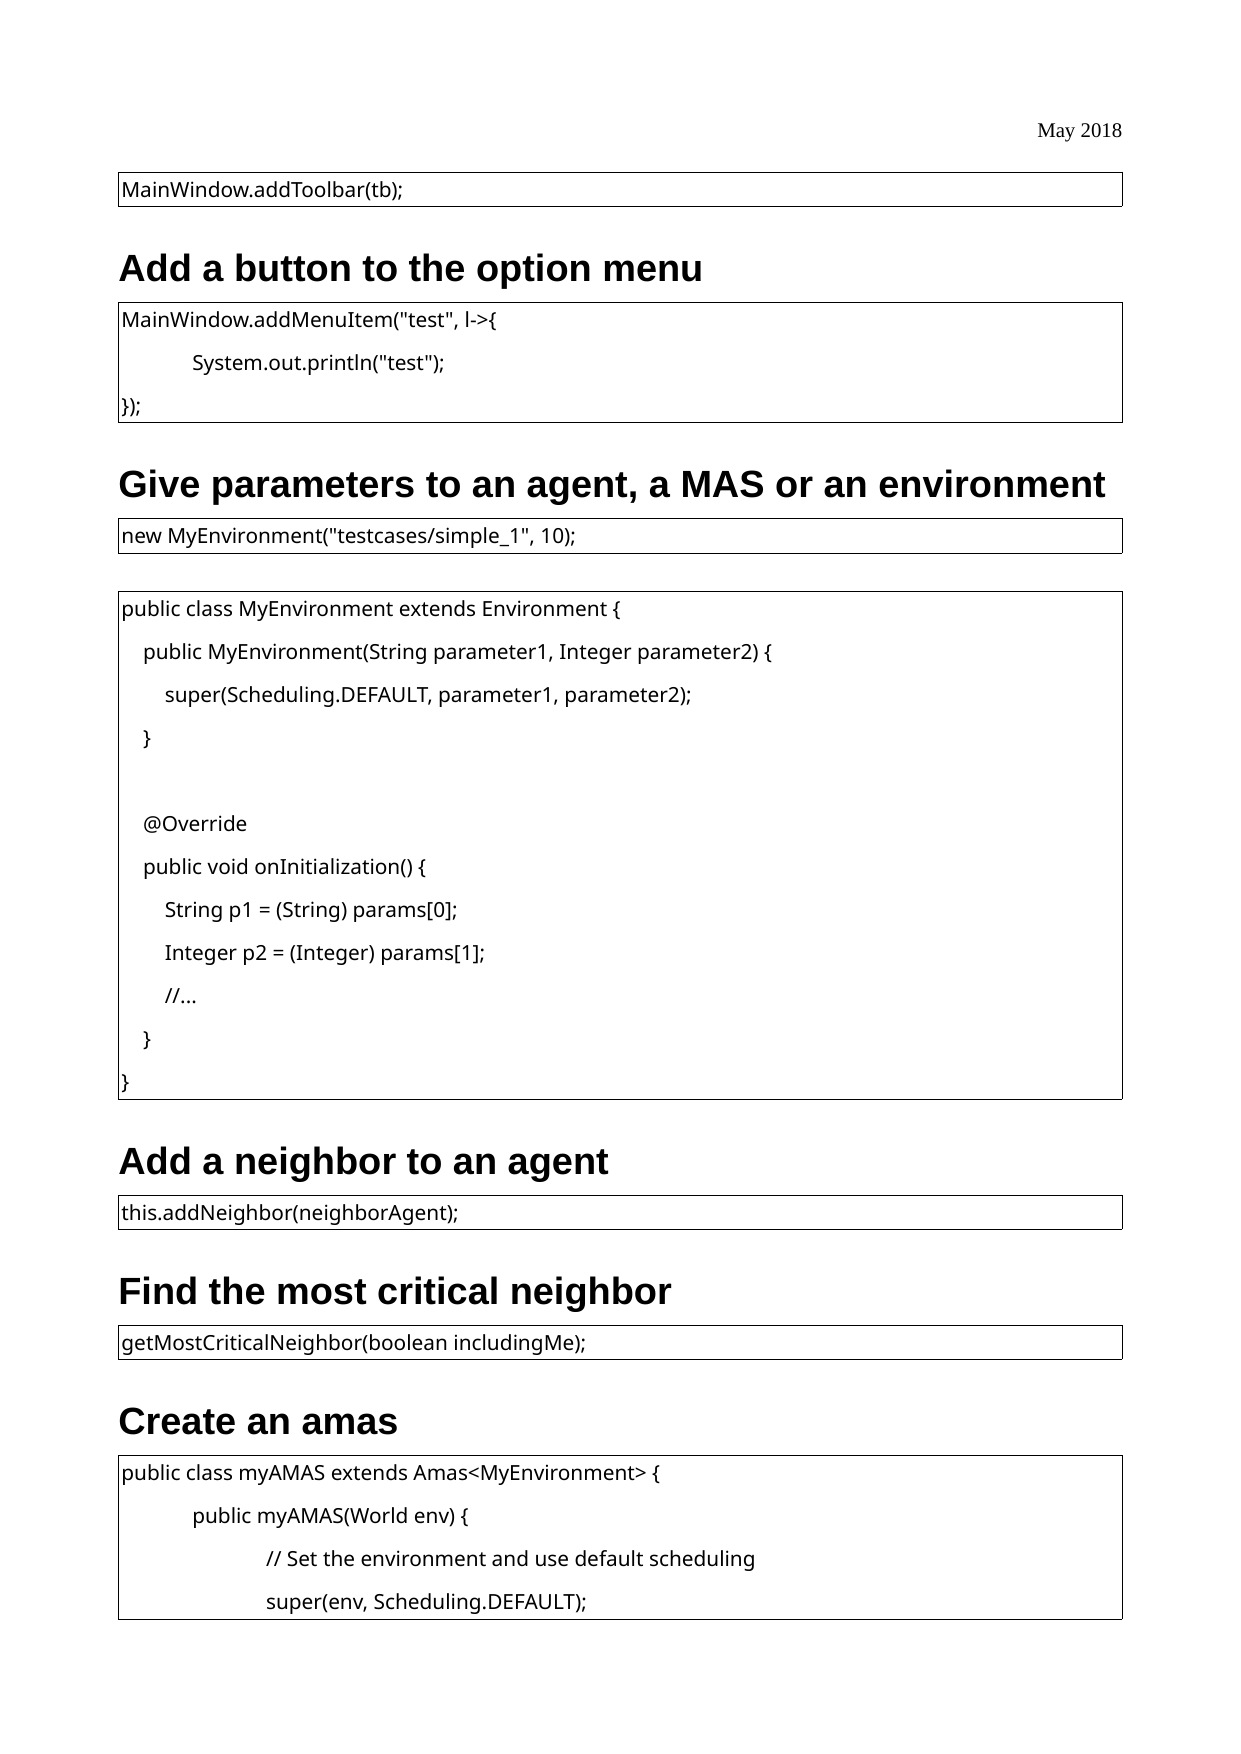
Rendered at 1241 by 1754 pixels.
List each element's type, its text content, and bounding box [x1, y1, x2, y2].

text public MyEnvironment(String parameter1, Integer parameter2) { [119, 634, 1122, 666]
text super(Scheduling.DEFAULT, parameter1, parameter2); [119, 677, 1122, 709]
text //... [119, 978, 1122, 1010]
text this.addNeighbor(neighborAgent); [119, 1196, 1122, 1229]
text new MyEnvironment("testcases/simple_1", 10); [119, 519, 1122, 553]
text System.out.println("test"); [119, 345, 1122, 376]
subtitle Add a button to the option menu [118, 246, 1122, 289]
text Integer p2 = (Integer) params[1]; [119, 935, 1122, 967]
text MainWindow.addToolbar(tb); [119, 173, 1122, 206]
text public class myAMAS extends Amas<MyEnvironment> { [119, 1456, 1122, 1487]
text String p1 = (String) params[0]; [119, 892, 1122, 924]
text super(env, Scheduling.DEFAULT); [119, 1584, 1122, 1619]
text // Set the environment and use default scheduling [119, 1541, 1122, 1573]
text MainWindow.addMenuItem("test", l->{ [119, 303, 1122, 333]
text public myAMAS(World env) { [119, 1498, 1122, 1529]
text } [119, 1021, 1122, 1053]
subtitle Create an amas [118, 1399, 1122, 1443]
text @Override [119, 806, 1122, 838]
subtitle Add a neighbor to an agent [118, 1138, 1122, 1182]
text } [119, 720, 1122, 752]
text public void onInitialization() { [119, 849, 1122, 881]
text } [119, 1064, 1122, 1099]
subtitle Find the most critical neighbor [118, 1269, 1122, 1312]
text getMostCriticalNeighbor(boolean includingMe); [119, 1326, 1122, 1359]
text }); [119, 388, 1122, 422]
subtitle Give parameters to an agent, a MAS or an environment [118, 462, 1122, 506]
text public class MyEnvironment extends Environment { [119, 592, 1122, 623]
